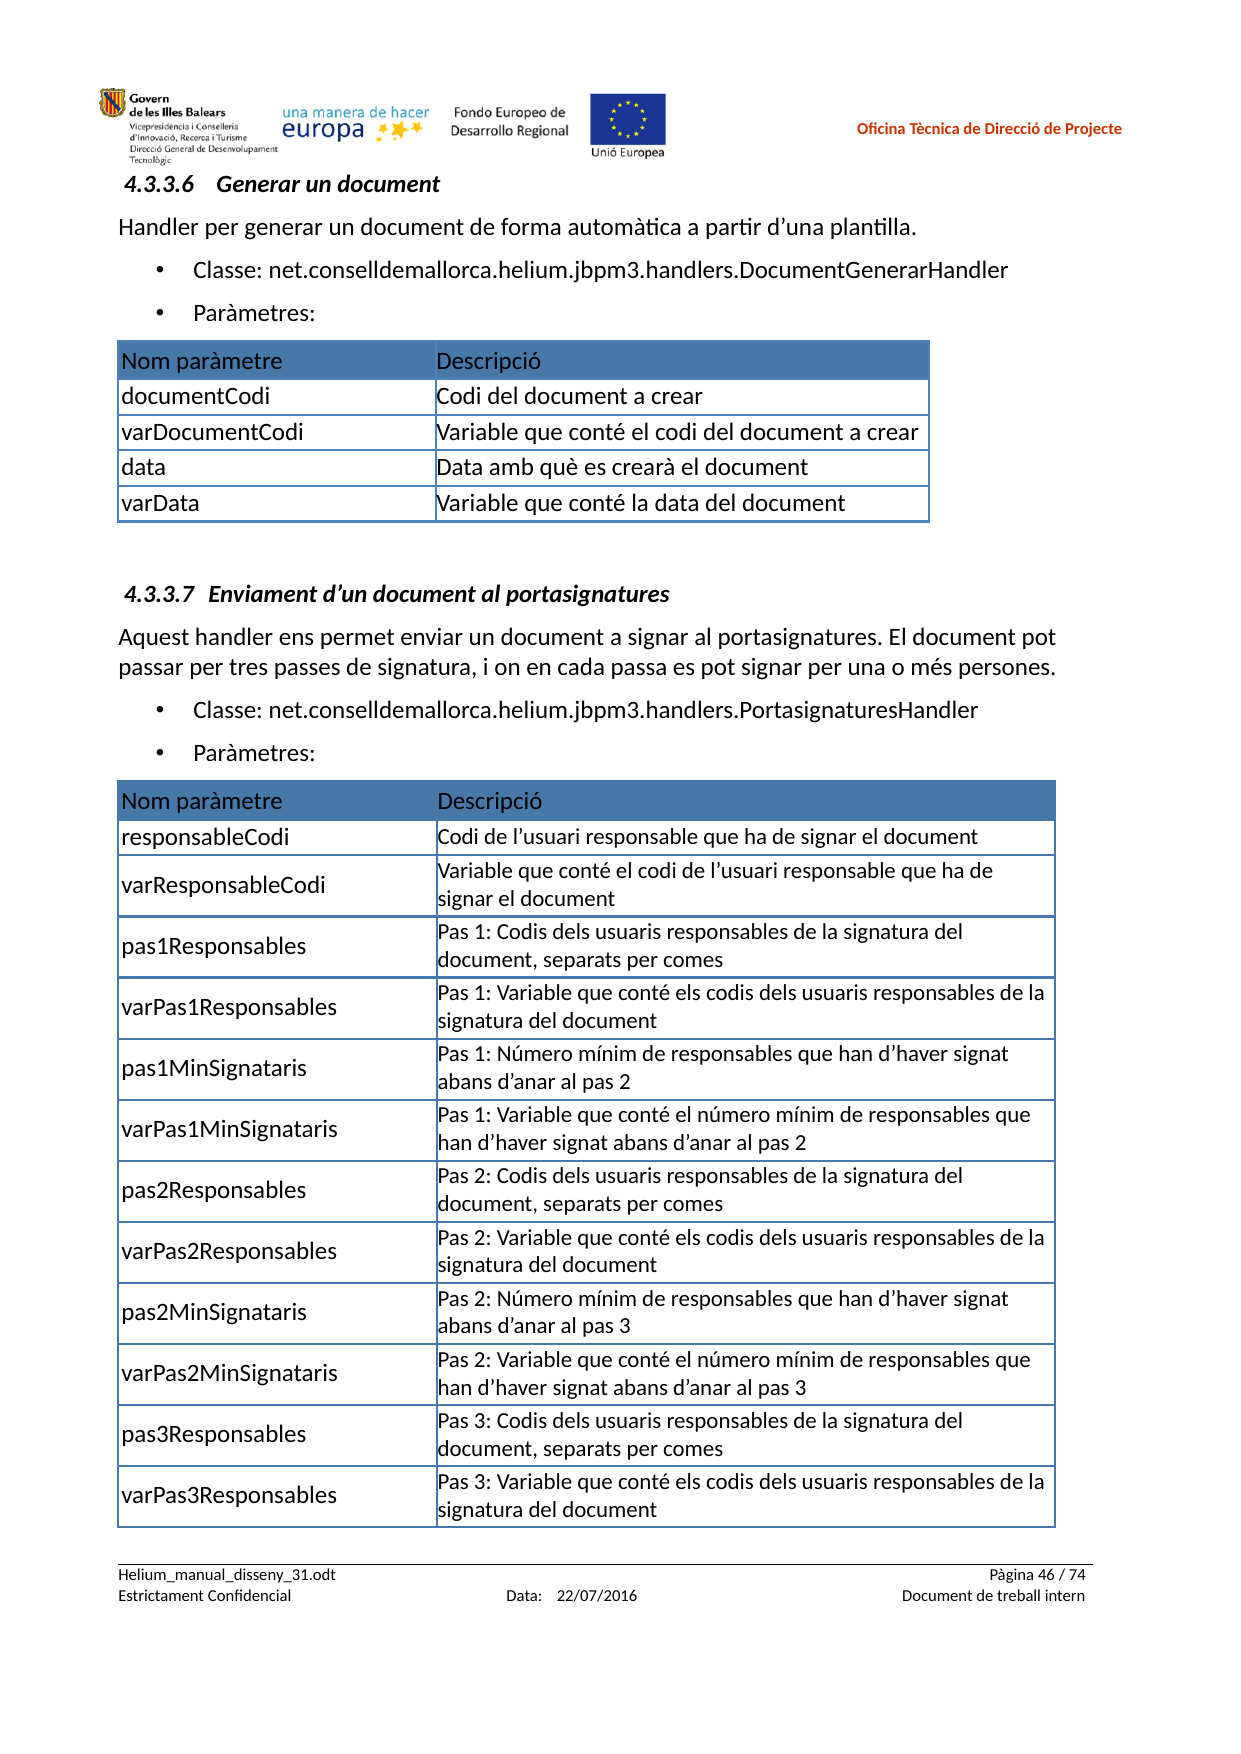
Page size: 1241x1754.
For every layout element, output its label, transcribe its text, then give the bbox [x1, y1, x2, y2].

table_header Nom paràmetre [119, 783, 436, 819]
table_header Descripció [437, 342, 928, 378]
subtitle Enviament d’un document al portasignatures [118, 578, 1122, 608]
table_cell varPas1MinSignataris [119, 1101, 436, 1159]
table_cell Pas 2: Número mínim de responsables que han d’haver signat abans d’anar al pas 3 [438, 1284, 1054, 1343]
table_cell Pas 1: Variable que conté els codis dels usuaris responsables de la signatura del document [438, 979, 1054, 1037]
table_cell varPas1Responsables [119, 979, 436, 1037]
table_cell data [119, 451, 435, 485]
table_cell pas2MinSignataris [119, 1284, 436, 1343]
table_cell Codi del document a crear [437, 380, 928, 414]
list Classe: net.conselldemallorca.helium.jbpm3.handlers.DocumentGenerarHandler [156, 254, 1122, 284]
picture [99, 87, 668, 166]
table_cell pas2Responsables [119, 1162, 436, 1221]
list Paràmetres: [156, 737, 1122, 768]
list Paràmetres: [156, 297, 1122, 327]
table_cell varDocumentCodi [119, 416, 435, 449]
table_cell Variable que conté el codi del document a crear [437, 416, 928, 449]
table_cell documentCodi [119, 380, 435, 414]
table_cell varPas3Responsables [119, 1467, 436, 1526]
text Handler per generar un document de forma automàtica a partir d’una plantilla. [118, 211, 1122, 241]
table_cell Codi de l’usuari responsable que ha de signar el document [438, 821, 1054, 854]
table_cell Pas 2: Codis dels usuaris responsables de la signatura del document, separats per comes [438, 1162, 1054, 1221]
table_cell varPas2Responsables [119, 1223, 436, 1282]
text Aquest handler ens permet enviar un document a signar al portasignatures. El document pot passar per tres passes de signatura, i on en cada passa es pot signar per una o més persones. [118, 621, 1122, 682]
table_cell Variable que conté el codi de l’usuari responsable que ha de signar el document [438, 856, 1054, 915]
list Classe: net.conselldemallorca.helium.jbpm3.handlers.PortasignaturesHandler [156, 694, 1122, 725]
table_cell varPas2MinSignataris [119, 1345, 436, 1404]
table_cell pas1Responsables [119, 918, 436, 976]
table_cell pas3Responsables [119, 1406, 436, 1465]
table_cell pas1MinSignataris [119, 1040, 436, 1098]
subtitle Generar un document [118, 168, 1122, 198]
table_header Nom paràmetre [119, 342, 435, 378]
table_cell Pas 2: Variable que conté els codis dels usuaris responsables de la signatura del document [438, 1223, 1054, 1282]
table_cell Pas 1: Variable que conté el número mínim de responsables que han d’haver signat abans d’anar al pas 2 [438, 1101, 1054, 1159]
table_cell Pas 1: Codis dels usuaris responsables de la signatura del document, separats per comes [438, 918, 1054, 976]
table_header Descripció [438, 783, 1054, 819]
table_cell Pas 3: Variable que conté els codis dels usuaris responsables de la signatura del document [438, 1467, 1054, 1526]
table_cell responsableCodi [119, 821, 436, 854]
table_cell varResponsableCodi [119, 856, 436, 915]
table_cell Pas 2: Variable que conté el número mínim de responsables que han d’haver signat abans d’anar al pas 3 [438, 1345, 1054, 1404]
table_cell Data amb què es crearà el document [437, 451, 928, 485]
table_cell varData [119, 487, 435, 520]
table_cell Pas 3: Codis dels usuaris responsables de la signatura del document, separats per comes [438, 1406, 1054, 1465]
table_cell Variable que conté la data del document [437, 487, 928, 520]
table_cell Pas 1: Número mínim de responsables que han d’haver signat abans d’anar al pas 2 [438, 1040, 1054, 1098]
